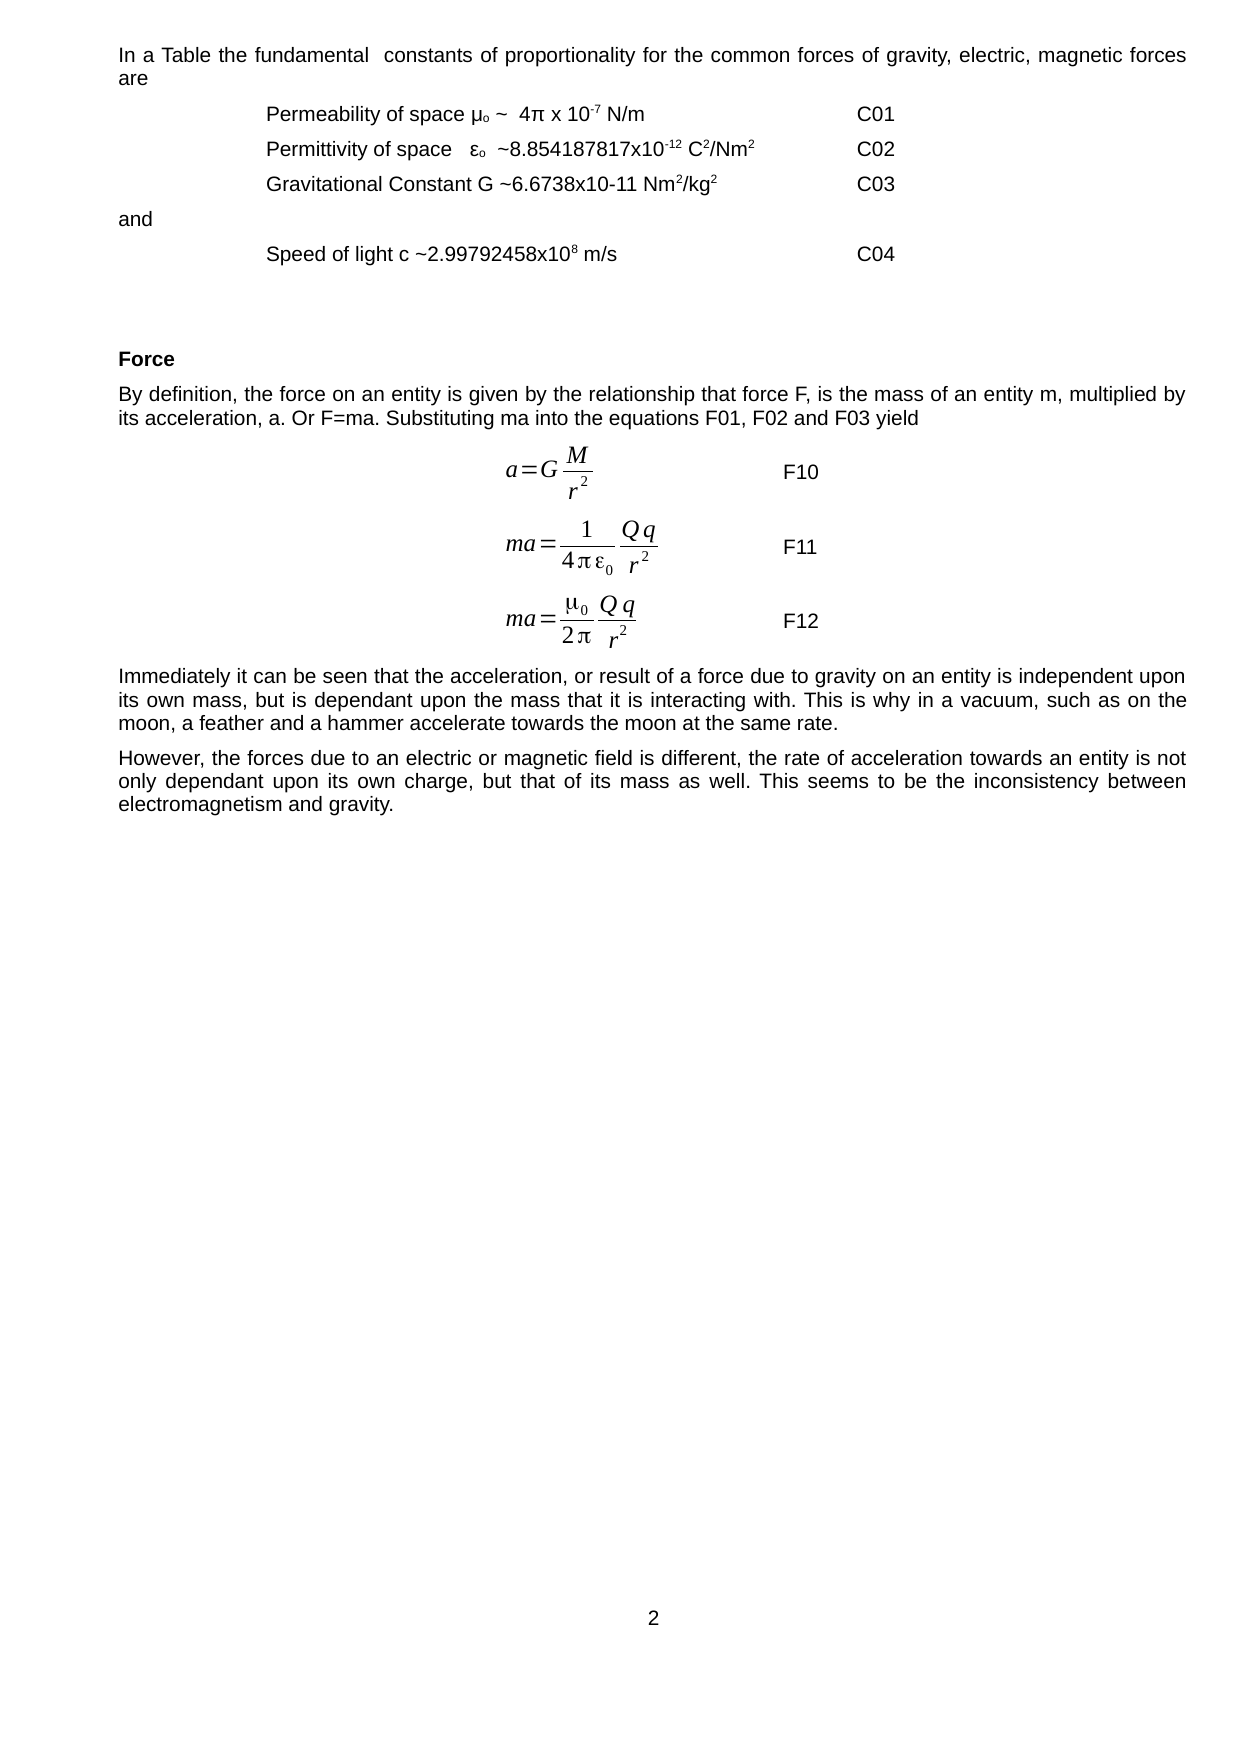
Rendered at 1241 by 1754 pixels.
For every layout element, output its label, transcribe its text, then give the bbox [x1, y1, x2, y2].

text Gravitational Constant G ~6.6738x10-11 Nm2/kg2 C03 [118, 172, 1188, 196]
text F11 [118, 516, 1188, 578]
text and [118, 207, 1188, 231]
text By definition, the force on an entity is given by the relationship that force F, is the mass of an entity m, multiplied by its acceleration, a. Or F=ma. Substituting ma into the equations F01, F02 and F03 yield [118, 383, 1188, 429]
text Permittivity of space εo ~8.854187817x10-12 C2/Nm2 C02 [118, 137, 1188, 160]
text F10 [118, 441, 1188, 504]
text Speed of light c ~2.99792458x108 m/s C04 [118, 242, 1188, 266]
text Immediately it can be seen that the acceleration, or result of a force due to gravity on an entity is independent upon its own mass, but is dependant upon the mass that it is interacting with. This is why in a vacuum, such as on the moon, a feather and a hammer accelerate towards the moon at the same rate. [118, 665, 1188, 734]
text However, the forces due to an electric or magnetic field is different, the rate of acceleration towards an entity is not only dependant upon its own charge, but that of its mass as well. This seems to be the inconsistency between electromagnetism and gravity. [118, 746, 1188, 816]
text Permeability of space μo ~ 4π x 10-7 N/m C01 [118, 102, 1188, 125]
text F12 [118, 590, 1188, 653]
text In a Table the fundamental constants of proportionality for the common forces of gravity, electric, magnetic forces are [118, 44, 1188, 90]
text Force [118, 348, 1188, 371]
